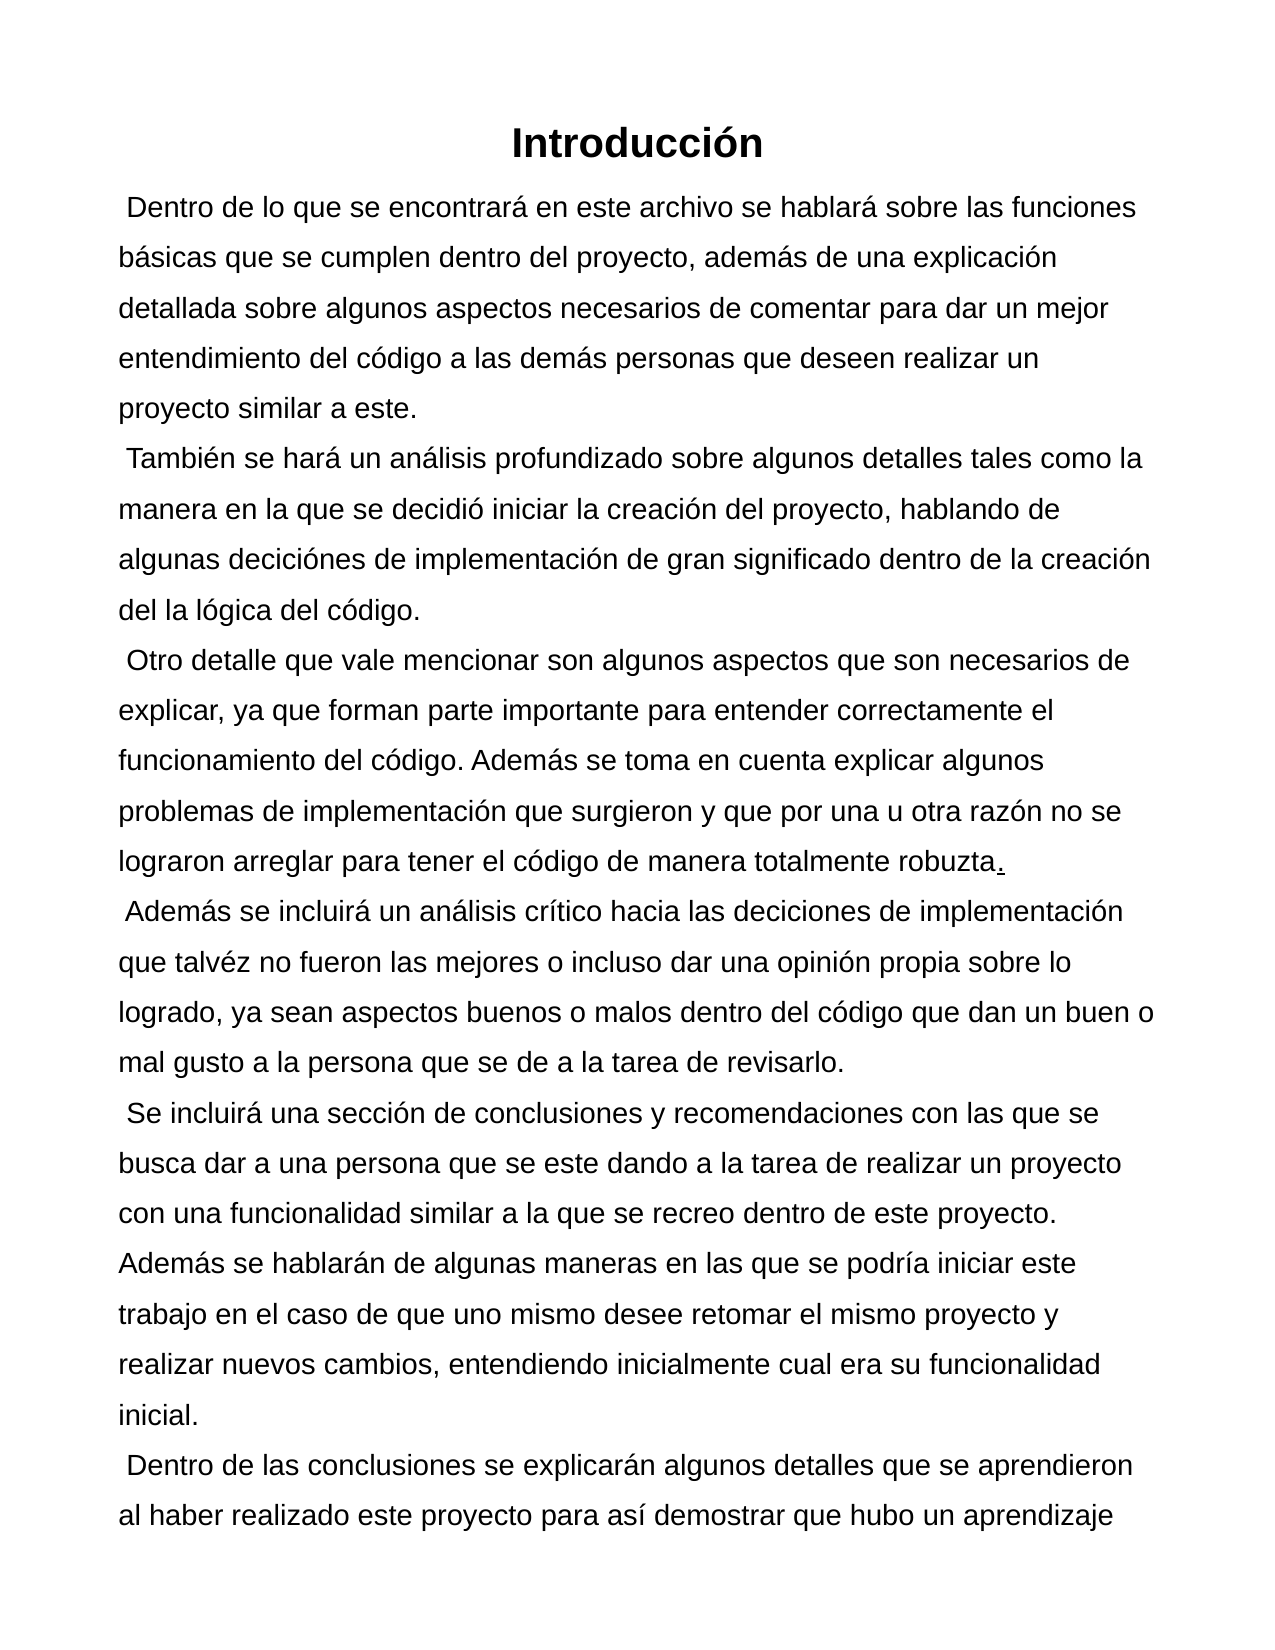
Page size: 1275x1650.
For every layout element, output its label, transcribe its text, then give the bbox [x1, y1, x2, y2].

text Además se incluirá un análisis crítico hacia las deciciones de implementación que talvéz no fueron las mejores o incluso dar una opinión propia sobre lo logrado, ya sean aspectos buenos o malos dentro del código que dan un buen o mal gusto a la persona que se de a la tarea de revisarlo. [118, 894, 1157, 1079]
text Dentro de lo que se encontrará en este archivo se hablará sobre las funciones básicas que se cumplen dentro del proyecto, además de una explicación detallada sobre algunos aspectos necesarios de comentar para dar un mejor entendimiento del código a las demás personas que deseen realizar un proyecto similar a este. [118, 190, 1157, 425]
text Introducción [118, 118, 1157, 166]
text Se incluirá una sección de conclusiones y recomendaciones con las que se busca dar a una persona que se este dando a la tarea de realizar un proyecto con una funcionalidad similar a la que se recreo dentro de este proyecto. Además se hablarán de algunas maneras en las que se podría iniciar este trabajo en el caso de que uno mismo desee retomar el mismo proyecto y realizar nuevos cambios, entendiendo inicialmente cual era su funcionalidad inicial. [118, 1096, 1157, 1431]
text Otro detalle que vale mencionar son algunos aspectos que son necesarios de explicar, ya que forman parte importante para entender correctamente el funcionamiento del código. Además se toma en cuenta explicar algunos problemas de implementación que surgieron y que por una u otra razón no se lograron arreglar para tener el código de manera totalmente robuzta. [118, 643, 1157, 878]
text También se hará un análisis profundizado sobre algunos detalles tales como la manera en la que se decidió iniciar la creación del proyecto, hablando de algunas deciciónes de implementación de gran significado dentro de la creación del la lógica del código. [118, 442, 1157, 626]
text Dentro de las conclusiones se explicarán algunos detalles que se aprendieron al haber realizado este proyecto para así demostrar que hubo un aprendizaje [118, 1448, 1157, 1532]
